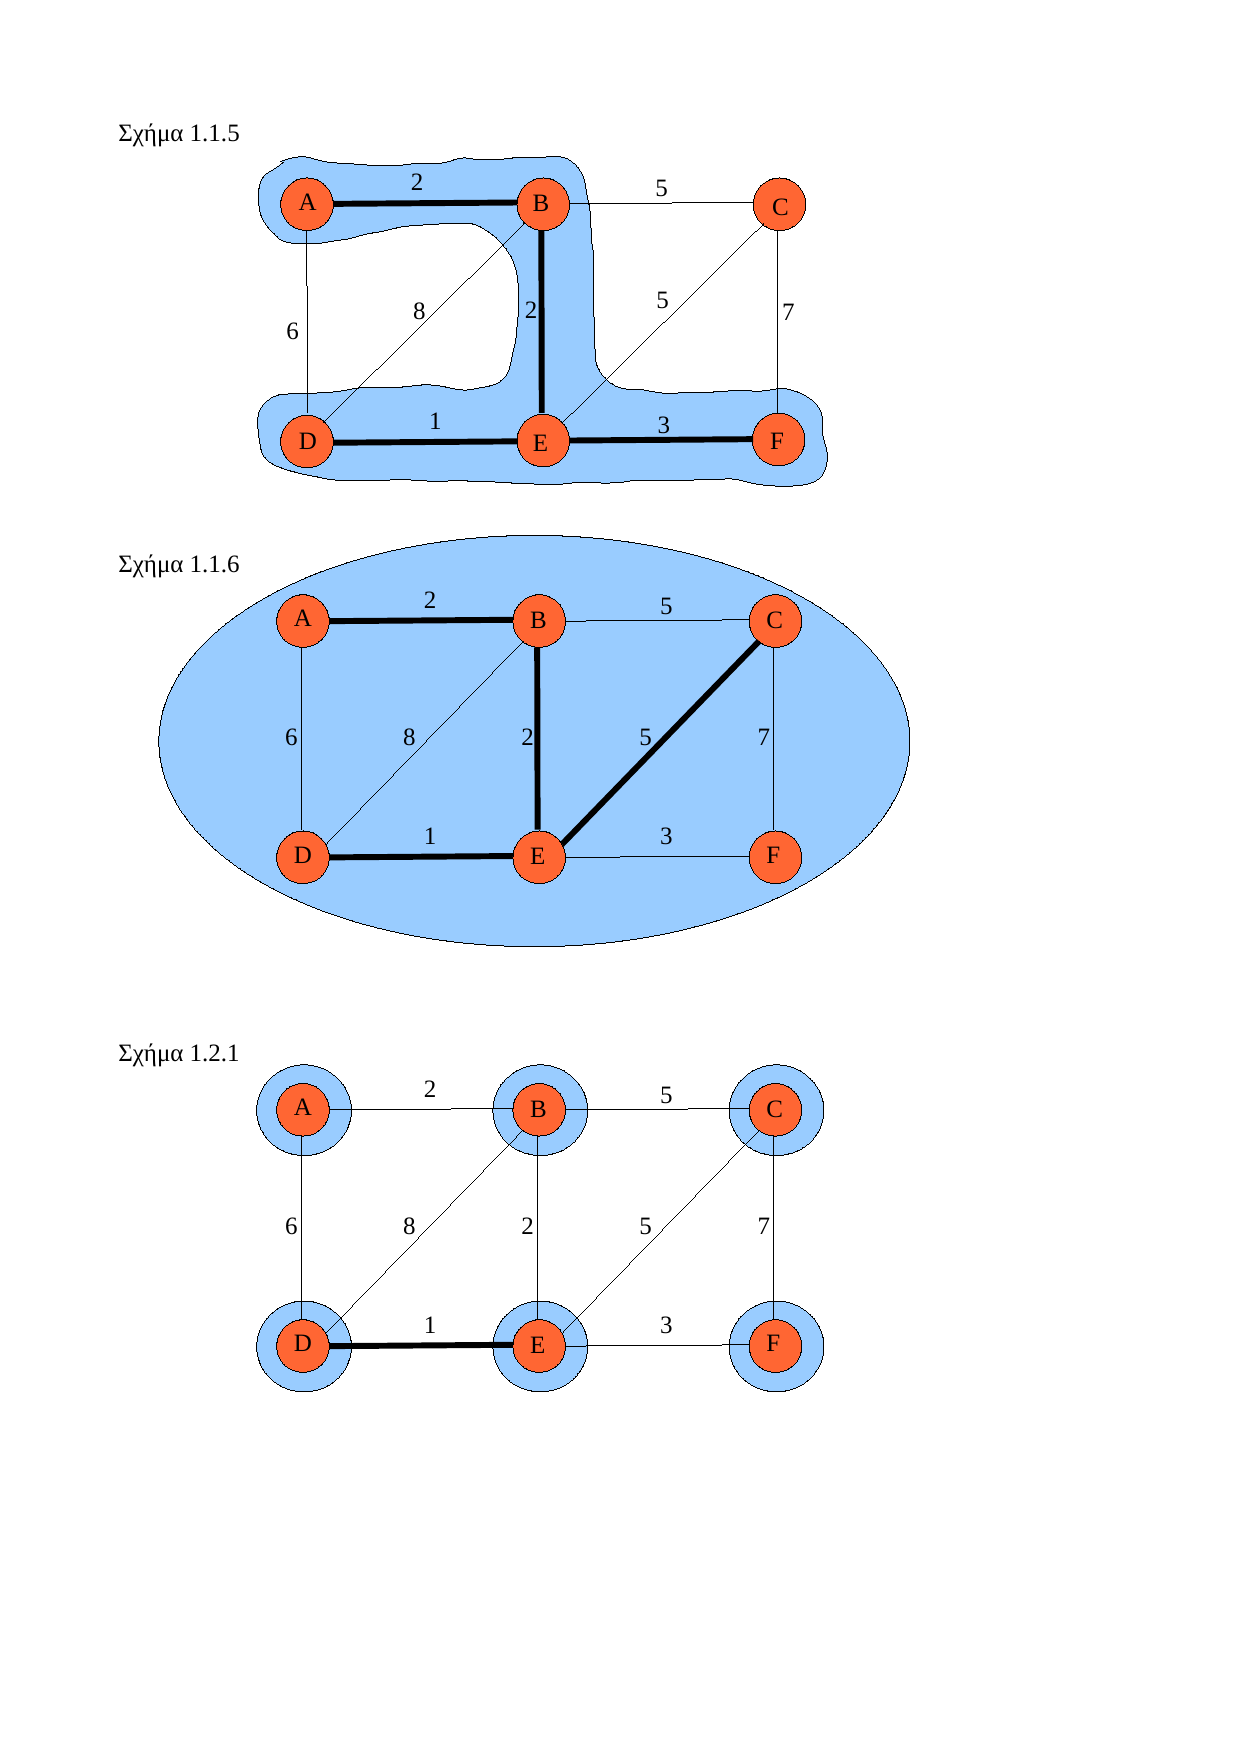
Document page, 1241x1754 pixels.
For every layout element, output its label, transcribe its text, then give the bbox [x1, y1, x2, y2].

text Σχήμα 1.1.5 [118, 118, 1122, 147]
text Σχήμα 1.1.6 [118, 549, 395, 607]
text [674, 549, 1122, 607]
text Σχήμα 1.2.1 [118, 1038, 1122, 1096]
